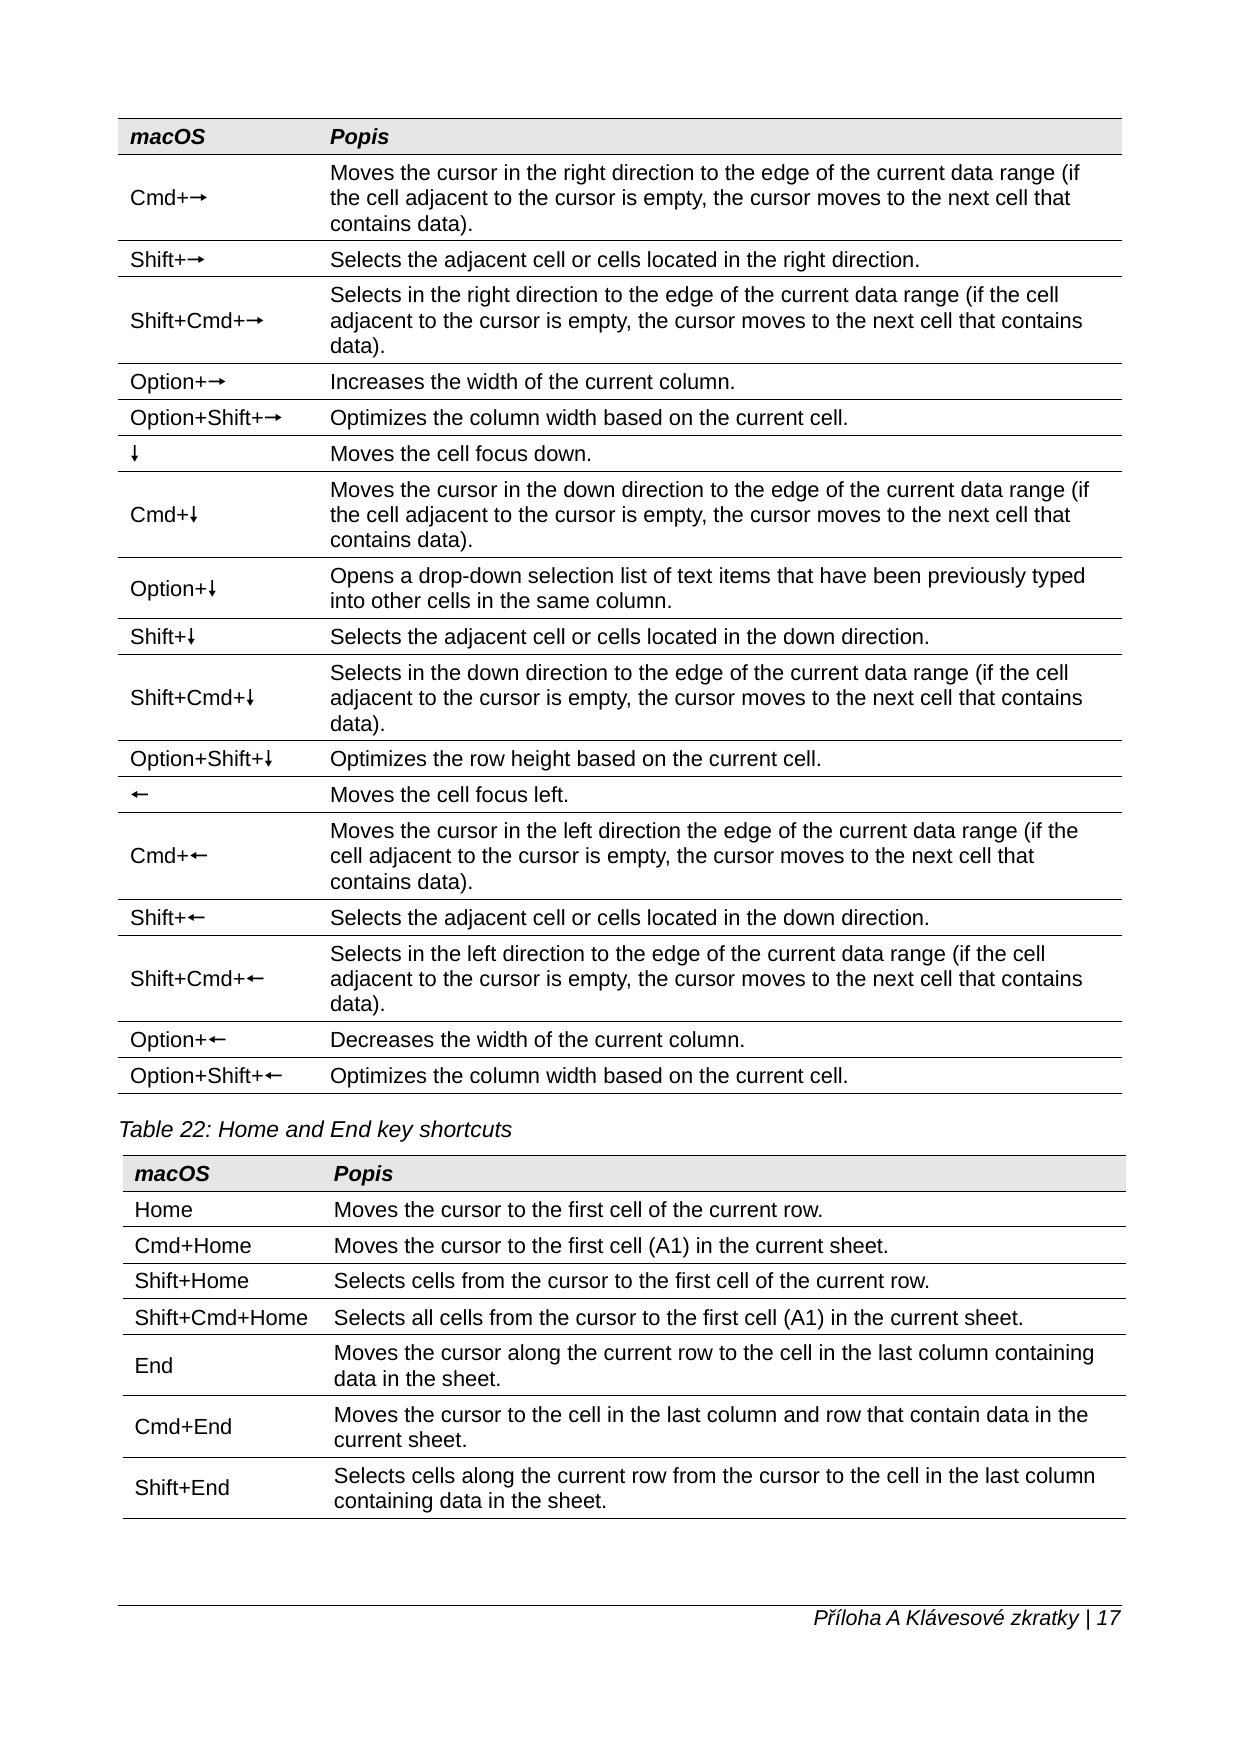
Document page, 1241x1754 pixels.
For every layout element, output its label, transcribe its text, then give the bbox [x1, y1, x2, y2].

table_cell Selects cells along the current row from the cursor to the cell in the last column containing data in the sheet. [322, 1458, 1126, 1518]
table_cell Selects the adjacent cell or cells located in the right direction. [318, 241, 1122, 276]
table_cell Optimizes the row height based on the current cell. [318, 741, 1122, 776]
table_cell Cmd+End [123, 1396, 322, 1457]
table_cell Selects the adjacent cell or cells located in the down direction. [318, 900, 1122, 934]
table_cell Moves the cell focus down. [318, 436, 1122, 471]
table_cell Option+🠖 [118, 364, 318, 399]
table_cell Cmd+🠗 [118, 472, 318, 557]
table_cell 🠗 [118, 436, 318, 471]
table_cell Moves the cursor in the down direction to the edge of the current data range (if the cell adjacent to the cursor is empty, the cursor moves to the next cell that contains data). [318, 472, 1122, 557]
table_cell Option+Shift+🠖 [118, 400, 318, 434]
table_cell Option+Shift+🠔 [118, 1058, 318, 1093]
table_cell Shift+Cmd+🠖 [118, 277, 318, 363]
table_cell Option+🠔 [118, 1022, 318, 1057]
table_cell Shift+Home [123, 1264, 322, 1298]
table_cell Optimizes the column width based on the current cell. [318, 400, 1122, 434]
table_header Popis [318, 119, 1122, 154]
table_cell Shift+🠗 [118, 619, 318, 654]
table_header Popis [322, 1156, 1126, 1191]
table_cell Shift+🠖 [118, 241, 318, 276]
table_cell Selects in the left direction to the edge of the current data range (if the cell adjacent to the cursor is empty, the cursor moves to the next cell that contains data). [318, 936, 1122, 1021]
table_cell Selects the adjacent cell or cells located in the down direction. [318, 619, 1122, 654]
table_cell Opens a drop-down selection list of text items that have been previously typed into other cells in the same column. [318, 558, 1122, 618]
table_cell Moves the cursor to the cell in the last column and row that contain data in the current sheet. [322, 1396, 1126, 1457]
table_header macOS [123, 1156, 322, 1191]
table_cell Home [123, 1192, 322, 1226]
table_cell Selects in the right direction to the edge of the current data range (if the cell adjacent to the cursor is empty, the cursor moves to the next cell that contains data). [318, 277, 1122, 363]
table_cell Selects cells from the cursor to the first cell of the current row. [322, 1264, 1126, 1298]
table_cell Moves the cursor in the left direction the edge of the current data range (if the cell adjacent to the cursor is empty, the cursor moves to the next cell that contains data). [318, 813, 1122, 898]
table_cell Optimizes the column width based on the current cell. [318, 1058, 1122, 1093]
table_cell Cmd+Home [123, 1227, 322, 1262]
table_cell Cmd+🠔 [118, 813, 318, 898]
text Table 22: Home and End key shortcuts [118, 1116, 1122, 1143]
table_cell 🠔 [118, 777, 318, 812]
table_cell Selects all cells from the cursor to the first cell (A1) in the current sheet. [322, 1299, 1126, 1334]
table_cell Shift+Cmd+🠗 [118, 655, 318, 740]
table_cell Shift+Cmd+Home [123, 1299, 322, 1334]
table_cell End [123, 1335, 322, 1395]
table_cell Moves the cursor to the first cell of the current row. [322, 1192, 1126, 1226]
table_cell Shift+Cmd+🠔 [118, 936, 318, 1021]
table_cell Moves the cursor in the right direction to the edge of the current data range (if the cell adjacent to the cursor is empty, the cursor moves to the next cell that contains data). [318, 155, 1122, 240]
table_cell Increases the width of the current column. [318, 364, 1122, 399]
table_cell Option+🠗 [118, 558, 318, 618]
table_cell Moves the cursor to the first cell (A1) in the current sheet. [322, 1227, 1126, 1262]
table_header macOS [118, 119, 318, 154]
table_cell Moves the cursor along the current row to the cell in the last column containing data in the sheet. [322, 1335, 1126, 1395]
table_cell Shift+🠔 [118, 900, 318, 934]
table_cell Option+Shift+🠗 [118, 741, 318, 776]
table_cell Decreases the width of the current column. [318, 1022, 1122, 1057]
table_cell Selects in the down direction to the edge of the current data range (if the cell adjacent to the cursor is empty, the cursor moves to the next cell that contains data). [318, 655, 1122, 740]
table_cell Cmd+🠖 [118, 155, 318, 240]
table_cell Moves the cell focus left. [318, 777, 1122, 812]
table_cell Shift+End [123, 1458, 322, 1518]
